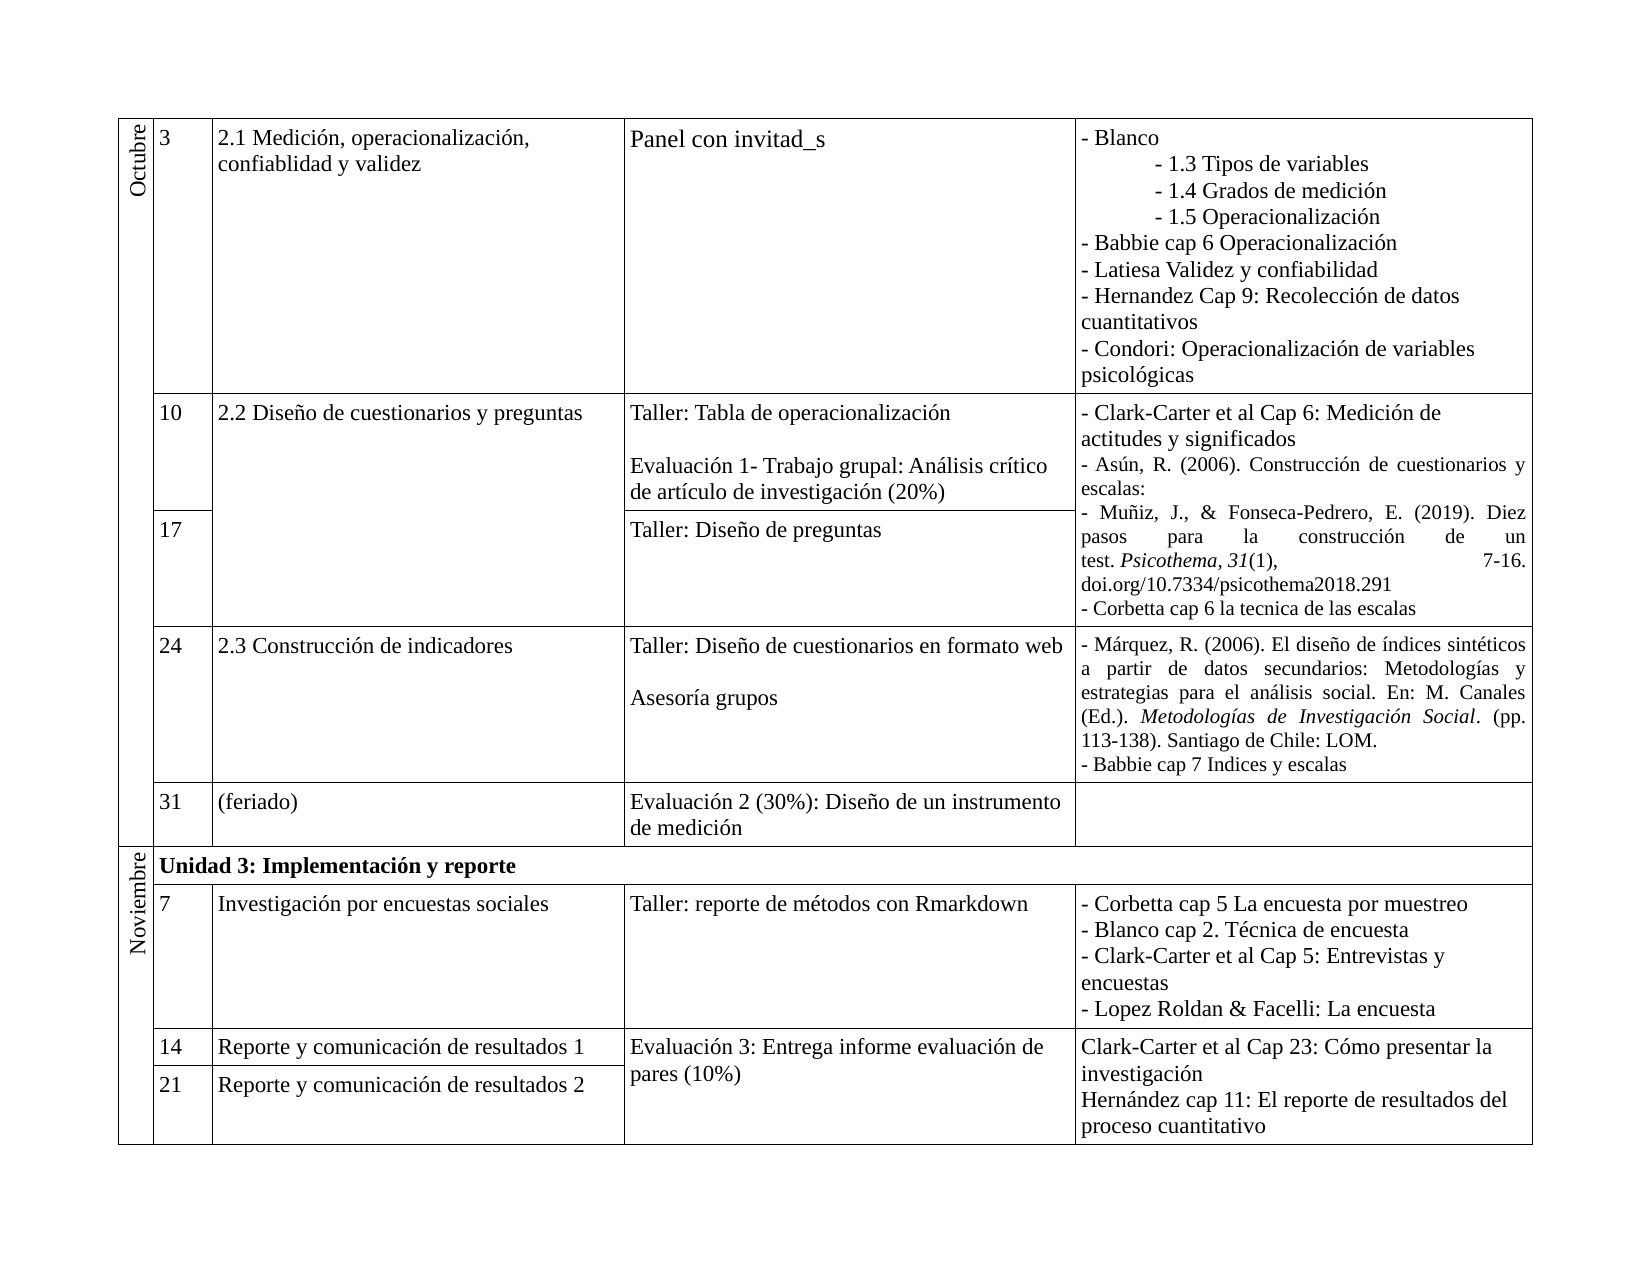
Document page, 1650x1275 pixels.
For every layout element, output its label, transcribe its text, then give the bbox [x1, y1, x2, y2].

table_cell Taller: Tabla de operacionalización Evaluación 1- Trabajo grupal: Análisis crítico de artículo de investigación (20%) [625, 394, 1075, 510]
table_cell Reporte y comunicación de resultados 2 [213, 1066, 624, 1144]
table_cell 3 [154, 119, 212, 393]
table_cell 14 [154, 1029, 212, 1065]
table_cell Octubre [119, 119, 153, 846]
table_cell - Clark-Carter et al Cap 6: Medición de actitudes y significados - Asún, R. (2006). Construcción de cuestionarios y escalas: - Muñiz, J., & Fonseca-Pedrero, E. (2019). Diez pasos para la construcción de un test. Psicothema, 31(1), 7-16. doi.org/10.7334/psicothema2018.291 - Corbetta cap 6 la tecnica de las escalas [1076, 394, 1532, 626]
table_cell Evaluación 2 (30%): Diseño de un instrumento de medición [625, 783, 1075, 846]
table_cell - Márquez, R. (2006). El diseño de índices sintéticos a partir de datos secundarios: Metodologías y estrategias para el análisis social. En: M. Canales (Ed.). Metodologías de Investigación Social. (pp. 113-138). Santiago de Chile: LOM. - Babbie cap 7 Indices y escalas [1076, 627, 1532, 782]
table_cell 31 [154, 783, 212, 846]
table_cell 17 [154, 511, 212, 626]
table_cell Taller: reporte de métodos con Rmarkdown [625, 885, 1075, 1027]
table_cell Taller: Diseño de cuestionarios en formato web Asesoría grupos [625, 627, 1075, 782]
table_cell - Corbetta cap 5 La encuesta por muestreo - Blanco cap 2. Técnica de encuesta - Clark-Carter et al Cap 5: Entrevistas y encuestas - Lopez Roldan & Facelli: La encuesta [1076, 885, 1532, 1027]
table_cell Evaluación 3: Entrega informe evaluación de pares (10%) [625, 1029, 1075, 1144]
table_cell Unidad 3: Implementación y reporte [154, 847, 1532, 884]
table_cell 2.3 Construcción de indicadores [213, 627, 624, 782]
table_cell Clark-Carter et al Cap 23: Cómo presentar la investigación Hernández cap 11: El reporte de resultados del proceso cuantitativo [1076, 1029, 1532, 1144]
table_cell Panel con invitad_s [625, 119, 1075, 393]
table_cell - Blanco - 1.3 Tipos de variables - 1.4 Grados de medición - 1.5 Operacionalización - Babbie cap 6 Operacionalización - Latiesa Validez y confiabilidad - Hernandez Cap 9: Recolección de datos cuantitativos - Condori: Operacionalización de variables psicológicas [1076, 119, 1532, 393]
table_cell 24 [154, 627, 212, 782]
table_cell 2.2 Diseño de cuestionarios y preguntas [213, 394, 624, 626]
table_cell (feriado) [213, 783, 624, 846]
table_cell 21 [154, 1066, 212, 1144]
table_cell 10 [154, 394, 212, 510]
table_cell Investigación por encuestas sociales [213, 885, 624, 1027]
table_cell 2.1 Medición, operacionalización, confiablidad y validez [213, 119, 624, 393]
table_cell Taller: Diseño de preguntas [625, 511, 1075, 626]
table_cell Reporte y comunicación de resultados 1 [213, 1029, 624, 1065]
table_cell [1076, 783, 1532, 846]
table_cell 7 [154, 885, 212, 1027]
table_cell Noviembre [119, 847, 153, 1144]
